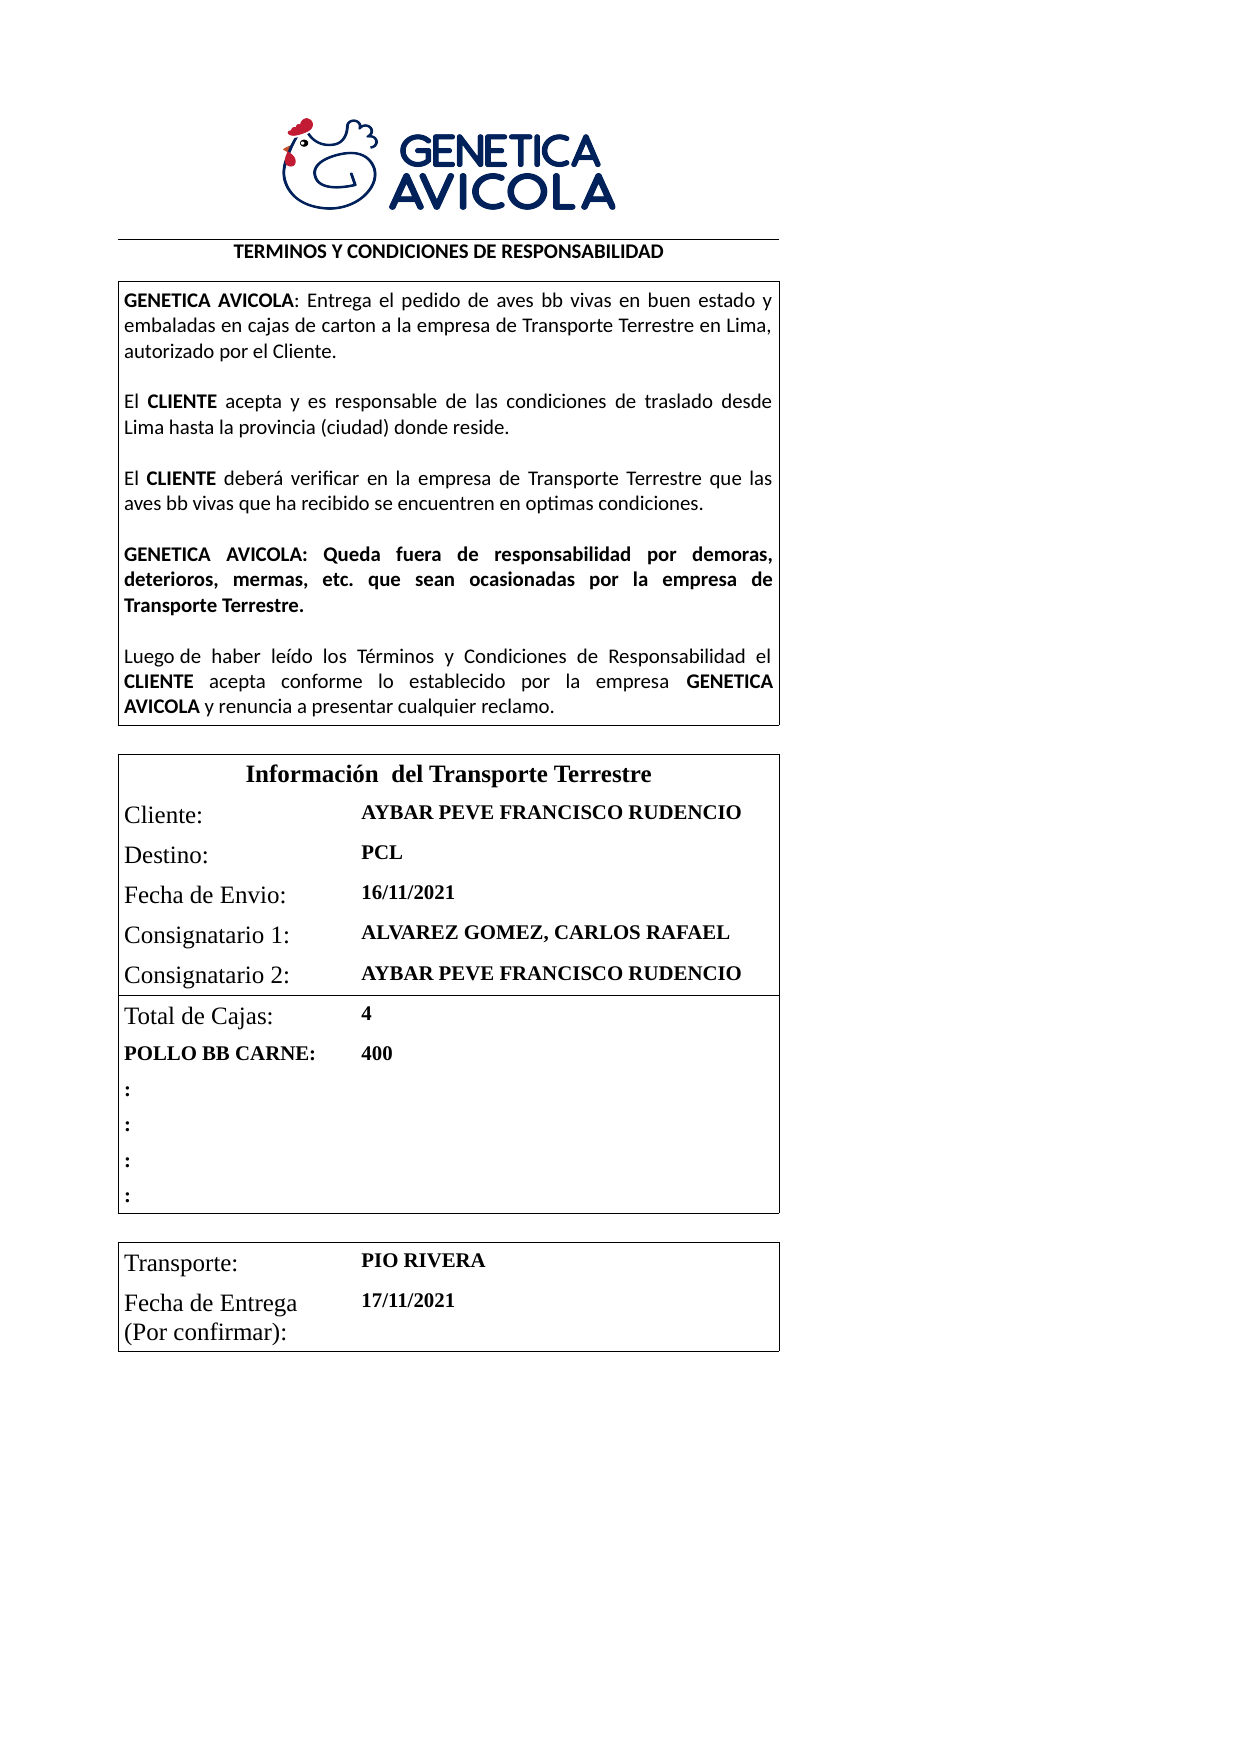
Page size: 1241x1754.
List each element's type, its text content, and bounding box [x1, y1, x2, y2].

table_cell PCL [356, 834, 779, 874]
table_cell [356, 1142, 779, 1177]
table_cell [356, 1071, 779, 1106]
table_cell PIO RIVERA [356, 1243, 779, 1282]
table_cell POLLO BB CARNE: [119, 1035, 356, 1071]
table_cell AYBAR PEVE FRANCISCO RUDENCIO [356, 955, 779, 995]
table_cell 17/11/2021 [356, 1282, 779, 1351]
table_cell : [119, 1106, 356, 1142]
table_cell Cliente: [119, 794, 356, 834]
table_cell Fecha de Envio: [119, 874, 356, 914]
table_cell ALVAREZ GOMEZ, CARLOS RAFAEL [356, 915, 779, 955]
table_header TERMINOS Y CONDICIONES DE RESPONSABILIDAD [118, 240, 779, 281]
table_cell Destino: [119, 834, 356, 874]
table_cell 400 [356, 1035, 779, 1071]
table_cell : [119, 1142, 356, 1177]
table_header Información del Transporte Terrestre [119, 755, 779, 794]
table_cell [356, 1214, 779, 1242]
table_cell Consignatario 2: [119, 955, 356, 995]
table_cell [356, 1106, 779, 1142]
table_cell Transporte: [119, 1243, 356, 1282]
table_cell AYBAR PEVE FRANCISCO RUDENCIO [356, 794, 779, 834]
table_cell 16/11/2021 [356, 874, 779, 914]
table_cell [118, 1214, 356, 1242]
table_cell Fecha de Entrega (Por confirmar): [119, 1282, 356, 1351]
table_cell [356, 1178, 779, 1213]
table_cell GENETICA AVICOLA: Entrega el pedido de aves bb vivas en buen estado y embaladas en cajas de carton a la empresa de Transporte Terrestre en Lima, autorizado por el Cliente. El CLIENTE acepta y es responsable de las condiciones de traslado desde Lima hasta la provincia (ciudad) donde reside. El CLIENTE deberá verificar en la empresa de Transporte Terrestre que las aves bb vivas que ha recibido se encuentren en optimas condiciones. GENETICA AVICOLA: Queda fuera de responsabilidad por demoras, deterioros, mermas, etc. que sean ocasionadas por la empresa de Transporte Terrestre. Luego de haber leído los Términos y Condiciones de Responsabilidad el CLIENTE acepta conforme lo establecido por la empresa GENETICA AVICOLA y renuncia a presentar cualquier reclamo. [119, 282, 779, 725]
table_cell : [119, 1071, 356, 1106]
picture [282, 118, 616, 210]
table_cell 4 [356, 996, 779, 1035]
table_cell Total de Cajas: [119, 996, 356, 1035]
table_cell : [119, 1178, 356, 1213]
table_cell Consignatario 1: [119, 915, 356, 955]
